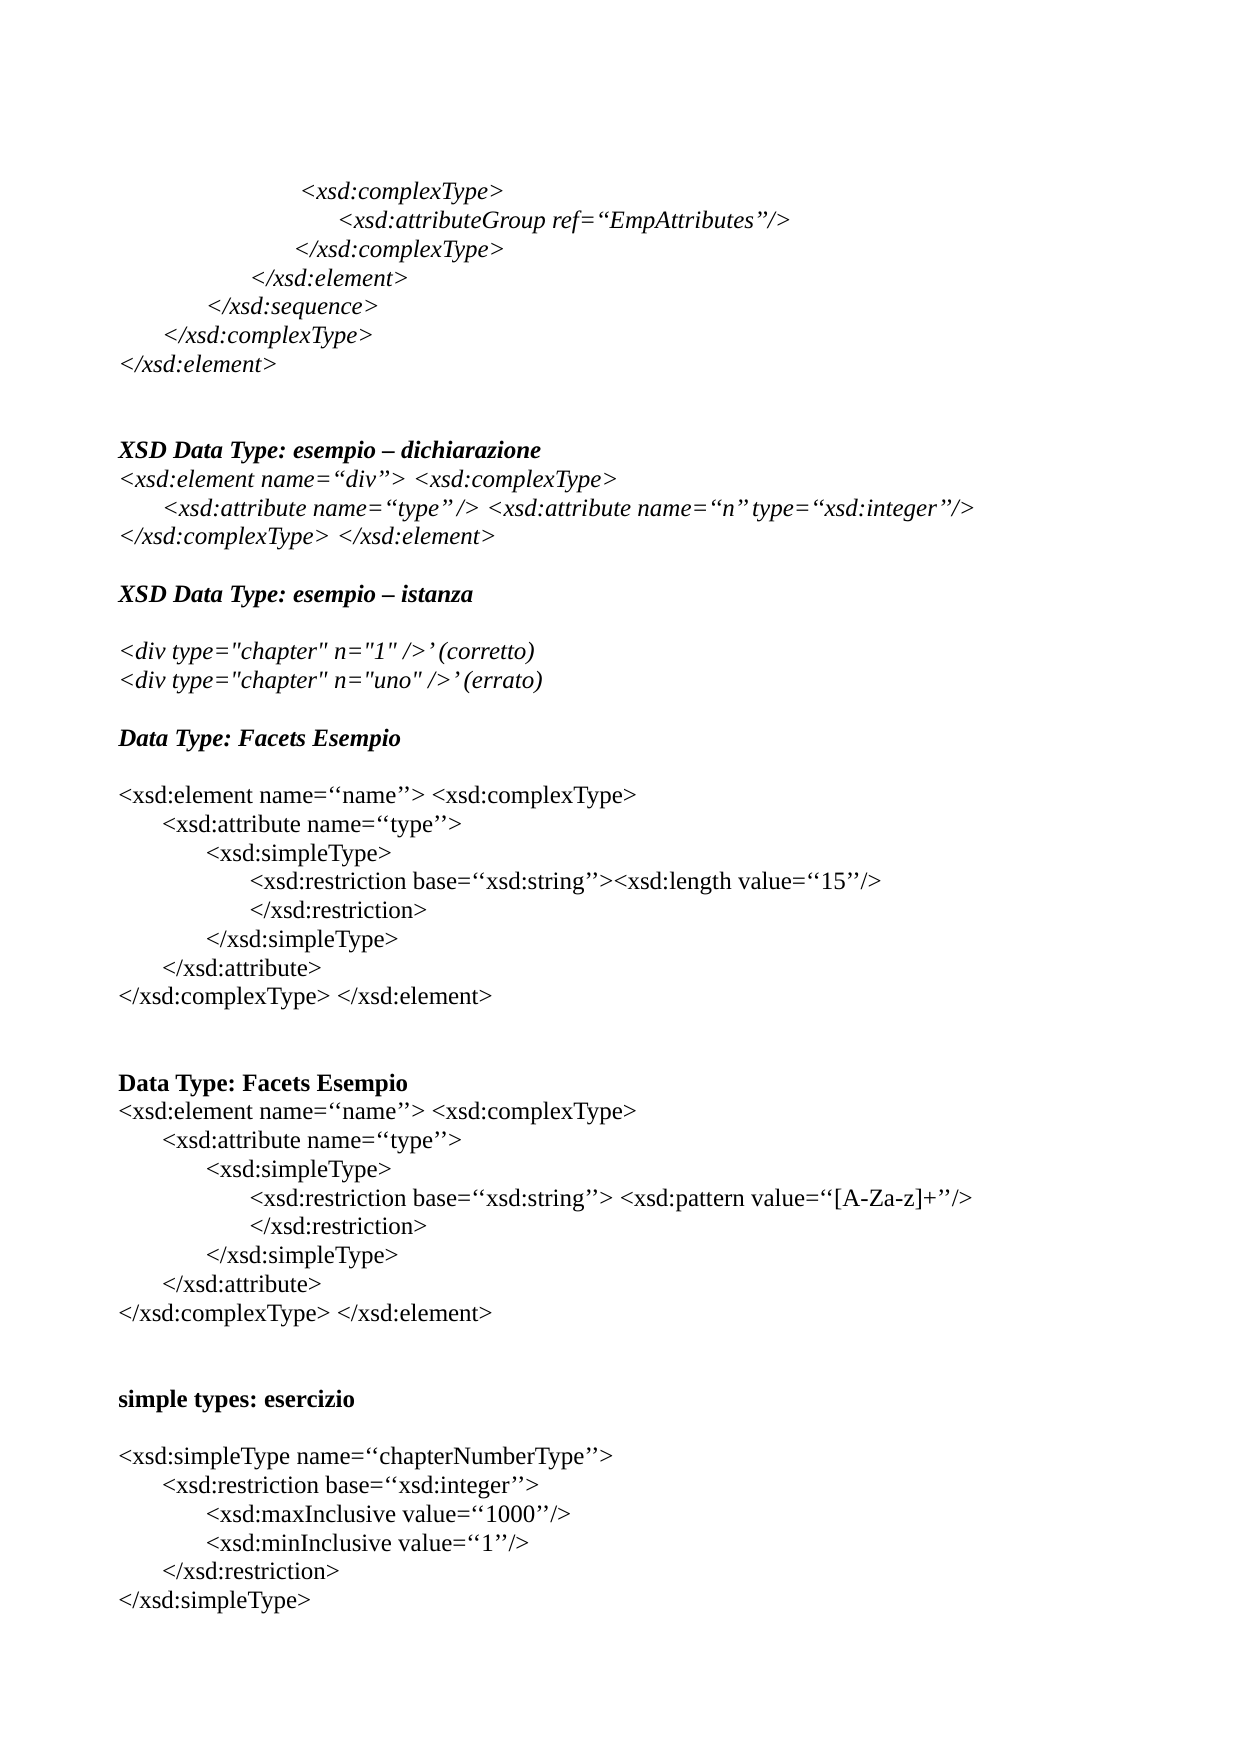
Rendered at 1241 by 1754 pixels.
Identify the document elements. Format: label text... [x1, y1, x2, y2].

text <xsd:attribute name=‘‘type’’> [118, 1125, 1122, 1154]
text <xsd:restriction base=‘‘xsd:integer’’> [118, 1470, 1122, 1499]
text <xsd:complexType> [118, 176, 1122, 205]
text XSD Data Type: esempio – dichiarazione [118, 435, 1122, 464]
text </xsd:element> [118, 263, 1122, 291]
text <xsd:attribute name=‘‘type’’> [118, 809, 1122, 838]
text </xsd:complexType> [118, 320, 1122, 349]
text <xsd:attributeGroup ref=‘‘EmpAttributes’’/> [118, 205, 1122, 234]
text <xsd:simpleType> [118, 1154, 1122, 1183]
text </xsd:restriction> [118, 1556, 1122, 1585]
text </xsd:sequence> [118, 291, 1122, 320]
text </xsd:simpleType> [118, 1585, 1122, 1614]
text <div type="chapter" n="uno" />’ (errato) [118, 665, 1122, 694]
text </xsd:simpleType> [118, 924, 1122, 953]
text </xsd:element> [118, 349, 1122, 378]
text </xsd:restriction> [118, 895, 1122, 924]
text </xsd:complexType> </xsd:element> [118, 1298, 1122, 1326]
text <xsd:element name=‘‘div’’> <xsd:complexType> [118, 464, 1122, 493]
text </xsd:attribute> [118, 953, 1122, 981]
text </xsd:complexType> </xsd:element> [118, 521, 1122, 550]
text XSD Data Type: esempio – istanza [118, 579, 1122, 608]
text Data Type: Facets Esempio [118, 1068, 1122, 1096]
text <xsd:simpleType name=‘‘chapterNumberType’’> [118, 1441, 1122, 1470]
text simple types: esercizio [118, 1384, 1122, 1413]
text <xsd:restriction base=‘‘xsd:string’’><xsd:length value=‘‘15’’/> [118, 866, 1122, 895]
text <div type="chapter" n="1" />’ (corretto) [118, 636, 1122, 665]
text <xsd:element name=‘‘name’’> <xsd:complexType> [118, 1096, 1122, 1125]
text <xsd:minInclusive value=‘‘1’’/> [118, 1528, 1122, 1556]
text <xsd:restriction base=‘‘xsd:string’’> <xsd:pattern value=‘‘[A-Za-z]+’’/> </xsd:restriction> [118, 1183, 1122, 1240]
text <xsd:maxInclusive value=‘‘1000’’/> [118, 1499, 1122, 1528]
text <xsd:attribute name=‘‘type’’ /> <xsd:attribute name=‘‘n’’ type=‘‘xsd:integer’’/> [118, 493, 1122, 521]
text <xsd:element name=‘‘name’’> <xsd:complexType> [118, 780, 1122, 809]
text </xsd:attribute> [118, 1269, 1122, 1298]
text </xsd:complexType> [118, 234, 1122, 263]
text <xsd:simpleType> [118, 838, 1122, 866]
text </xsd:simpleType> [118, 1240, 1122, 1269]
text Data Type: Facets Esempio [118, 723, 1122, 751]
text </xsd:complexType> </xsd:element> [118, 981, 1122, 1010]
